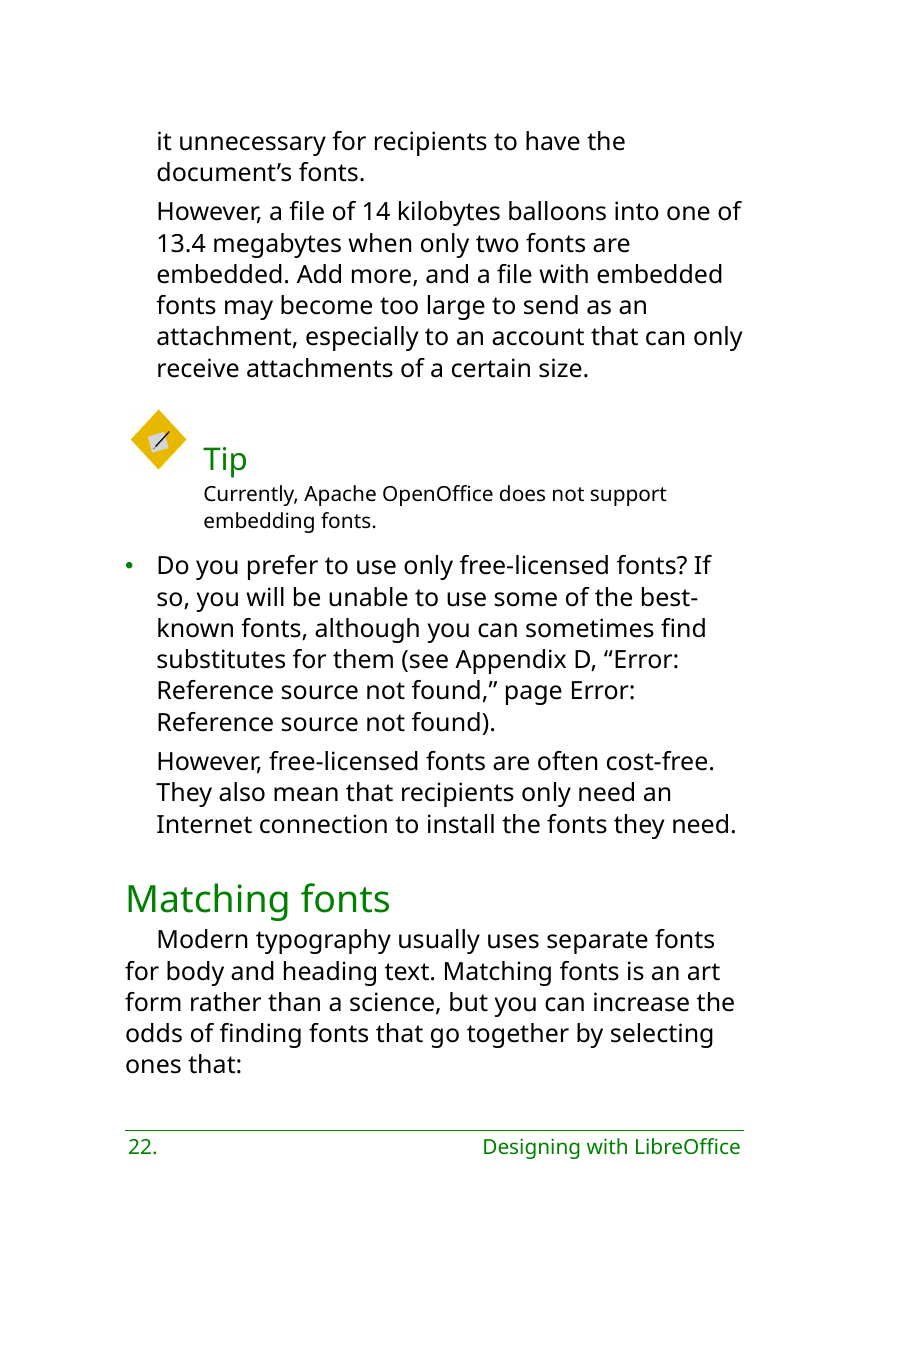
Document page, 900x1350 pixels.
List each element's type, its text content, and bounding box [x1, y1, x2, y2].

subtitle Matching fonts [125, 873, 744, 924]
list Tip [125, 407, 744, 480]
list it unnecessary for recipients to have the document’s fonts. [125, 125, 744, 187]
text Currently, Apache OpenOffice does not support embedding fonts. [203, 480, 744, 534]
list Do you prefer to use only free-licensed fonts? If so, you will be unable to use some of the best-known fonts, although you can sometimes find substitutes for them (see Appendix D, “Error: Reference source not found,” page Error: Reference source not found). [125, 550, 744, 737]
text However, free-licensed fonts are often cost-free. They also mean that recipients only need an Internet connection to install the fonts they need. [156, 746, 744, 839]
text However, a file of 14 kilobytes balloons into one of 13.4 megabytes when only two fonts are embedded. Add more, and a file with embedded fonts may become too large to send as an attachment, especially to an account that can only receive attachments of a certain size. [156, 196, 744, 383]
picture [126, 408, 189, 471]
text Modern typography usually uses separate fonts for body and heading text. Matching fonts is an art form rather than a science, but you can increase the odds of finding fonts that go together by selecting ones that: [125, 924, 744, 1080]
